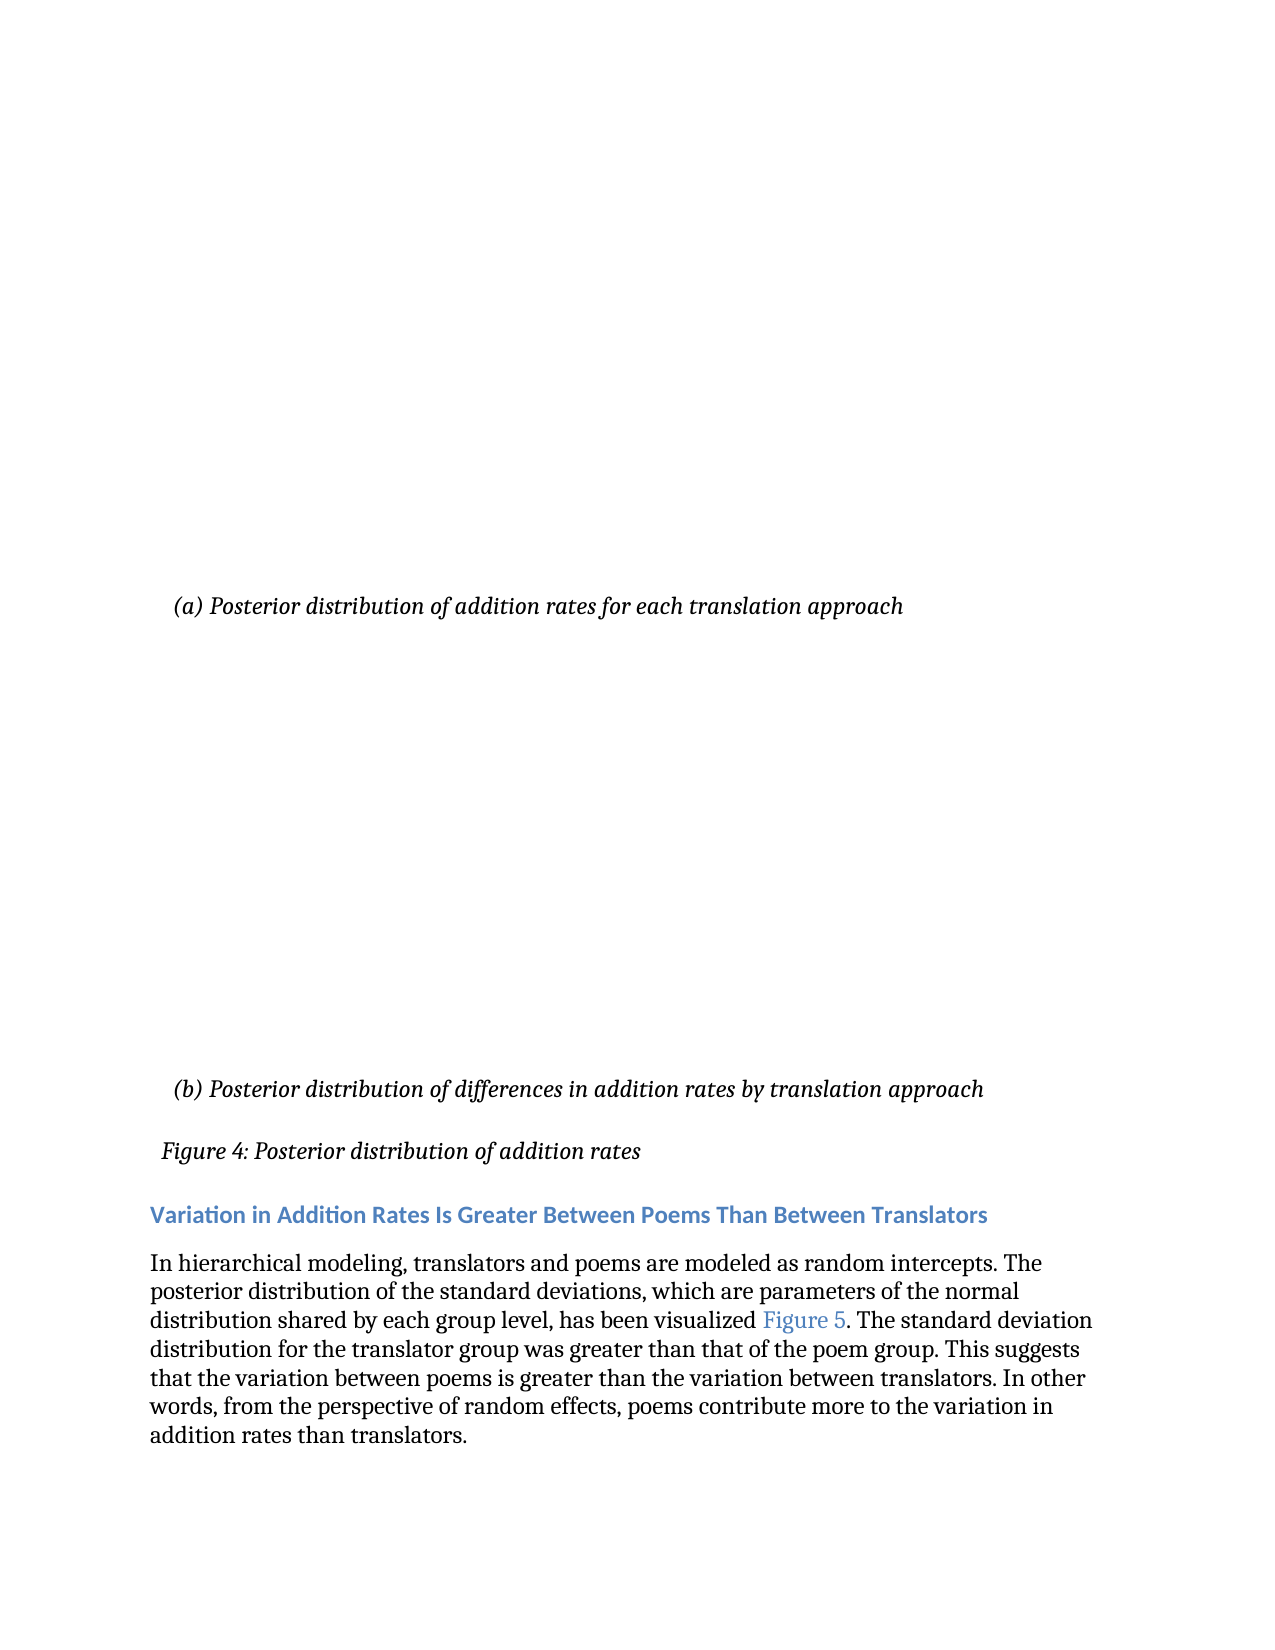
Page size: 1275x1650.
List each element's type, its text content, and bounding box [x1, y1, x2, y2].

text In hierarchical modeling, translators and poems are modeled as random intercepts. The posterior distribution of the standard deviations, which are parameters of the normal distribution shared by each group level, has been visualized Figure 5. The standard deviation distribution for the translator group was greater than that of the poem group. This suggests that the variation between poems is greater than the variation between translators. In other words, from the perspective of random effects, poems contribute more to the variation in addition rates than translators. [150, 1248, 1125, 1450]
table_header (a) Posterior distribution of addition rates for each translation approach [161, 150, 1114, 633]
table_cell (b) Posterior distribution of differences in addition rates by translation approach [161, 633, 1114, 1116]
table_header Figure 4: Posterior distribution of addition rates [150, 150, 1125, 1178]
subtitle Variation in Addition Rates Is Greater Between Poems Than Between Translators [150, 1199, 1125, 1230]
